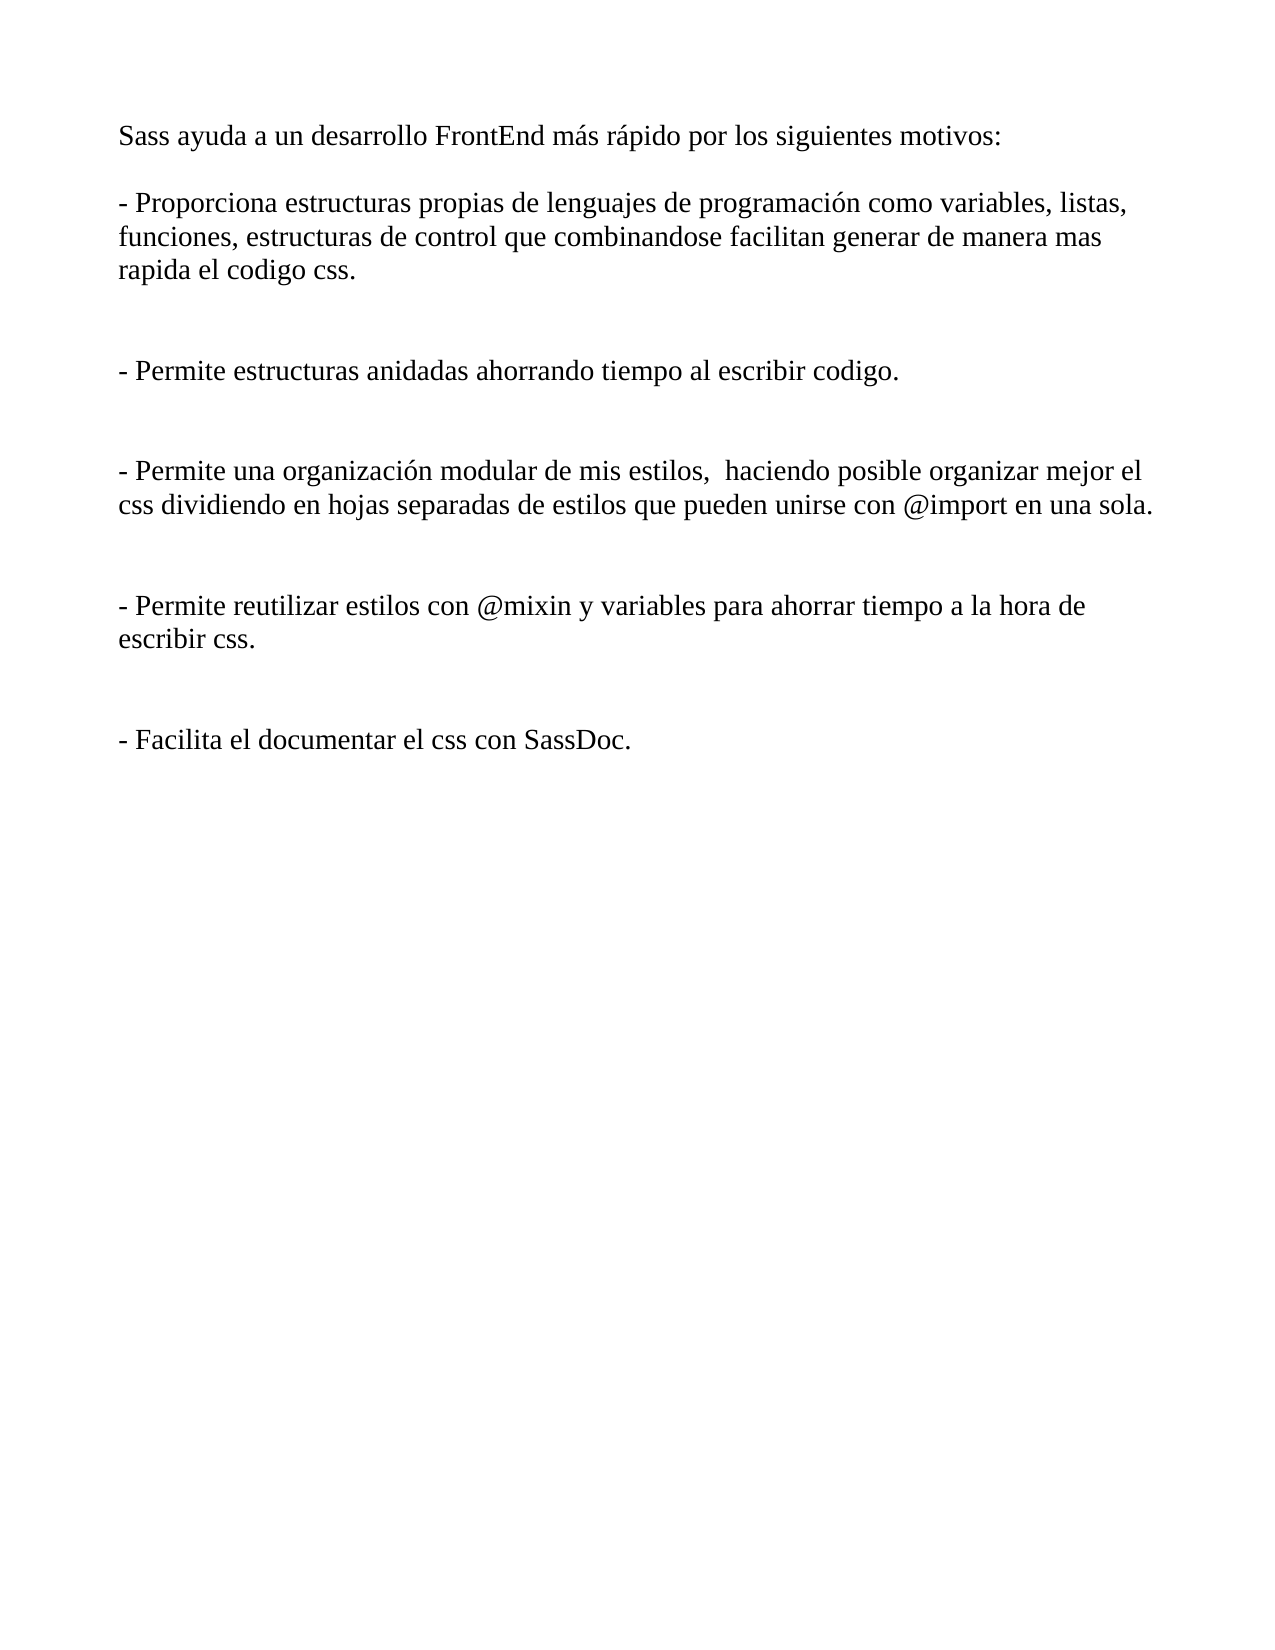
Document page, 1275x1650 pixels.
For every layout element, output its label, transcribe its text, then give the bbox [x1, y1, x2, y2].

text - Proporciona estructuras propias de lenguajes de programación como variables, listas, funciones, estructuras de control que combinandose facilitan generar de manera mas rapida el codigo css. [118, 185, 1157, 286]
text - Permite una organización modular de mis estilos, haciendo posible organizar mejor el css dividiendo en hojas separadas de estilos que pueden unirse con @import en una sola. [118, 453, 1157, 521]
text - Permite estructuras anidadas ahorrando tiempo al escribir codigo. [118, 353, 1157, 386]
text - Permite reutilizar estilos con @mixin y variables para ahorrar tiempo a la hora de escribir css. [118, 588, 1157, 655]
text Sass ayuda a un desarrollo FrontEnd más rápido por los siguientes motivos: [118, 118, 1157, 152]
text - Facilita el documentar el css con SassDoc. [118, 722, 1157, 755]
